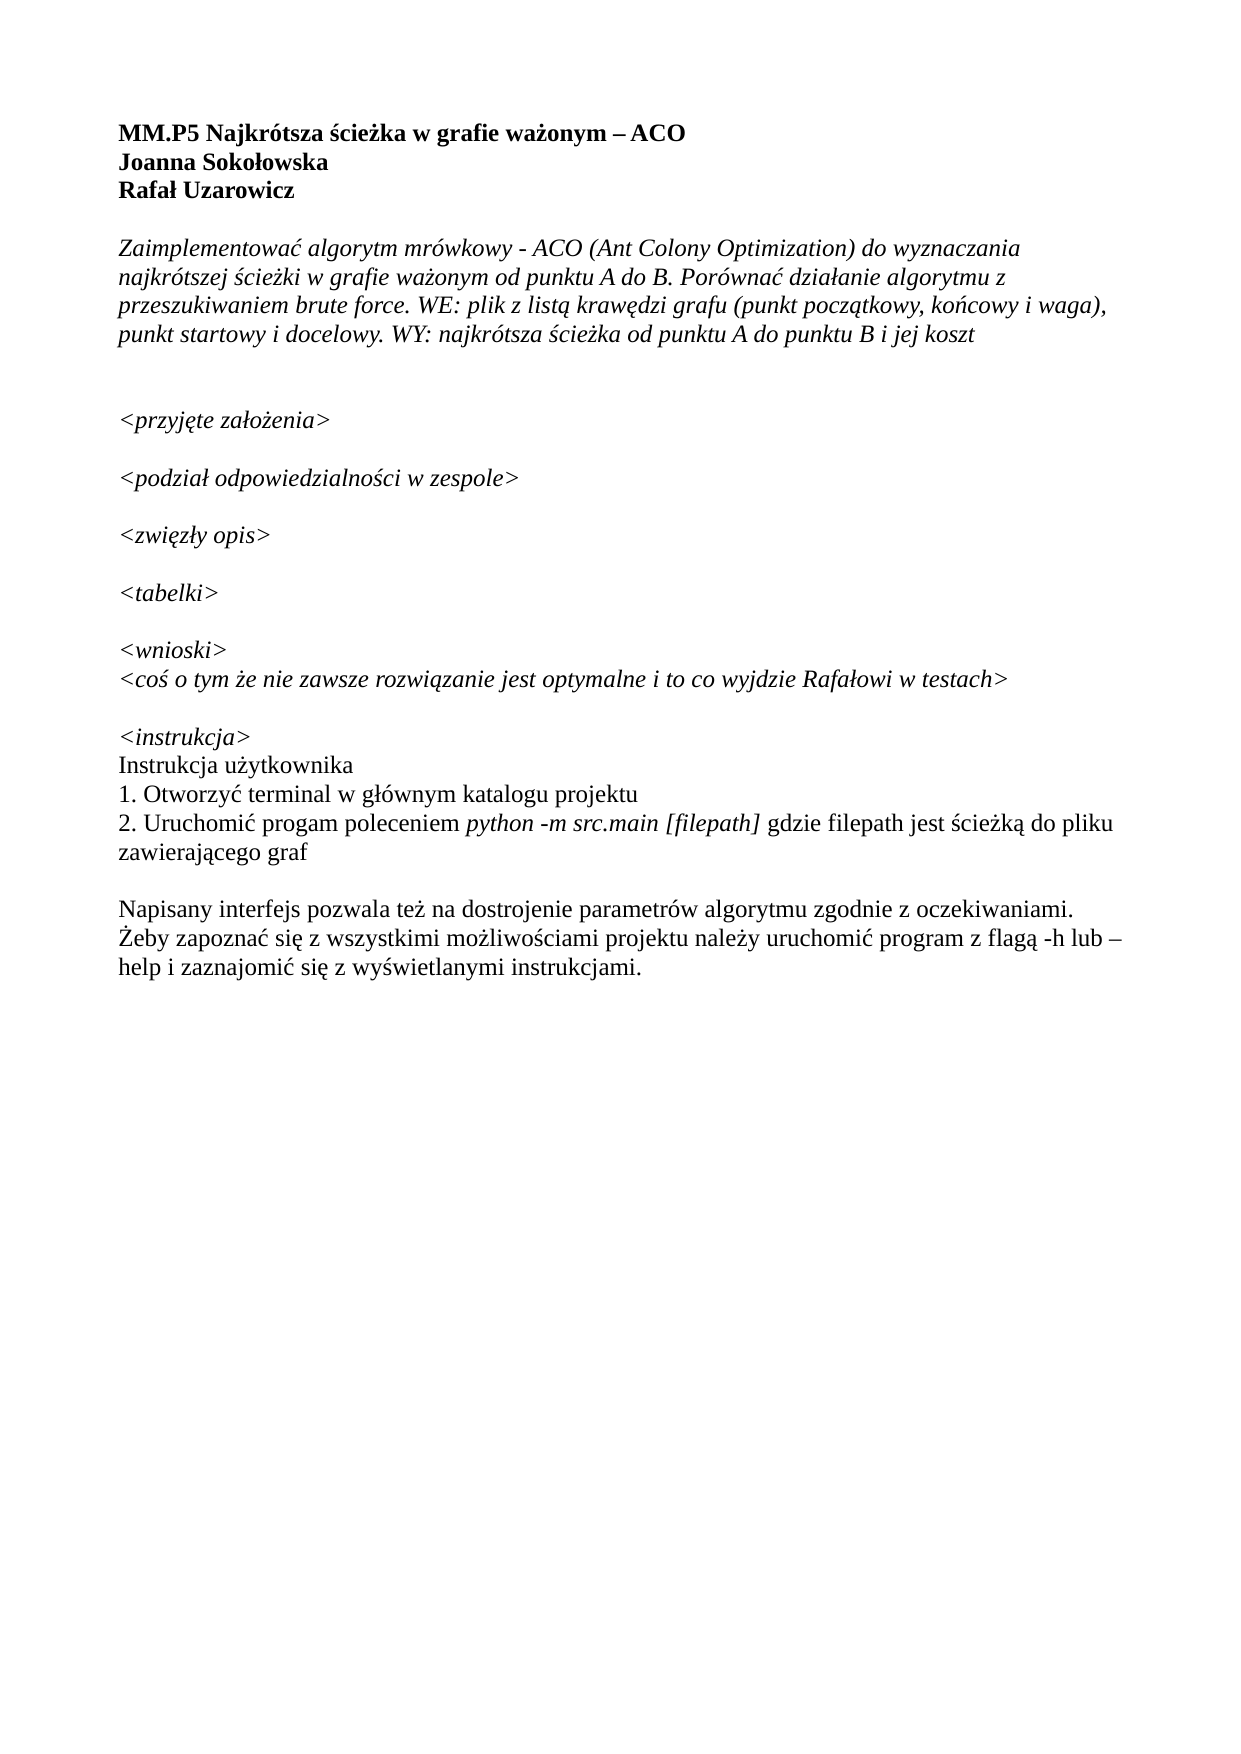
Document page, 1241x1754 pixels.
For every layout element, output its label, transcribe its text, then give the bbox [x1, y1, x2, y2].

text <wnioski> [118, 636, 1122, 664]
text <podział odpowiedzialności w zespole> [118, 463, 1122, 492]
text Joanna Sokołowska Rafał Uzarowicz [118, 147, 1122, 204]
text Napisany interfejs pozwala też na dostrojenie parametrów algorytmu zgodnie z oczekiwaniami. Żeby zapoznać się z wszystkimi możliwościami projektu należy uruchomić program z flagą -h lub –help i zaznajomić się z wyświetlanymi instrukcjami. [118, 894, 1122, 981]
text <instrukcja> [118, 722, 1122, 751]
text 1. Otworzyć terminal w głównym katalogu projektu 2. Uruchomić progam poleceniem python -m src.main [filepath] gdzie filepath jest ścieżką do pliku zawierającego graf [118, 779, 1122, 866]
text <zwięzły opis> [118, 521, 1122, 549]
text Zaimplementować algorytm mrówkowy - ACO (Ant Colony Optimization) do wyznaczania najkrótszej ścieżki w grafie ważonym od punktu A do B. Porównać działanie algorytmu z przeszukiwaniem brute force. WE: plik z listą krawędzi grafu (punkt początkowy, końcowy i waga), punkt startowy i docelowy. WY: najkrótsza ścieżka od punktu A do punktu B i jej koszt [118, 233, 1122, 348]
text Instrukcja użytkownika [118, 751, 1122, 779]
text <tabelki> [118, 578, 1122, 607]
text <przyjęte założenia> [118, 406, 1122, 434]
text MM.P5 Najkrótsza ścieżka w grafie ważonym – ACO [118, 118, 1122, 147]
text <coś o tym że nie zawsze rozwiązanie jest optymalne i to co wyjdzie Rafałowi w testach> [118, 664, 1122, 693]
